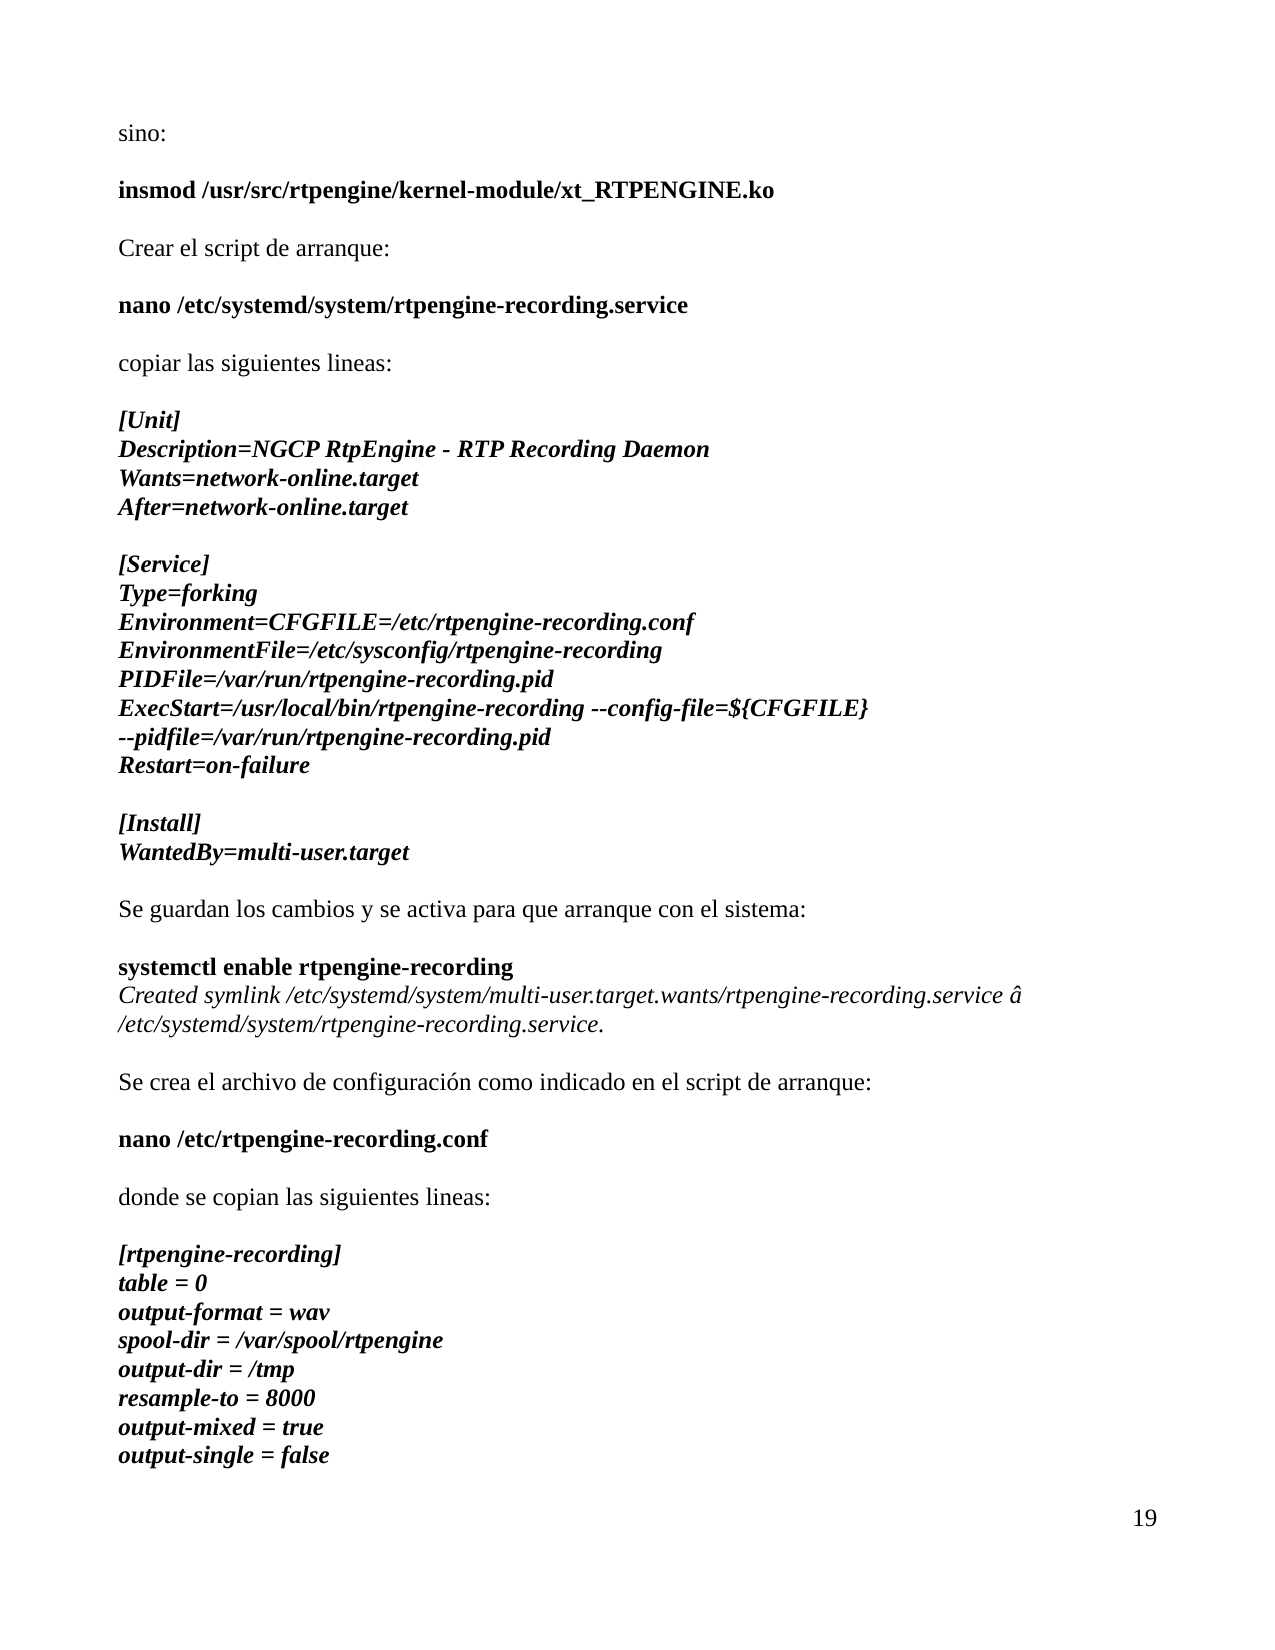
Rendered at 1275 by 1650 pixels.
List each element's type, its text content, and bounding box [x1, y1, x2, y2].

text spool-dir = /var/spool/rtpengine [118, 1326, 1157, 1354]
text sino: insmod /usr/src/rtpengine/kernel-module/xt_RTPENGINE.ko Crear el script de arranque: nano /etc/systemd/system/rtpengine-recording.service [118, 118, 1157, 348]
text After=network-online.target [118, 492, 1157, 521]
text resample-to = 8000 [118, 1383, 1157, 1412]
text output-format = wav [118, 1297, 1157, 1326]
text Description=NGCP RtpEngine - RTP Recording Daemon [118, 434, 1157, 463]
text Wants=network-online.target [118, 463, 1157, 492]
text Restart=on-failure [118, 751, 1157, 779]
text Type=forking [118, 578, 1157, 607]
text [Unit] [118, 377, 1157, 434]
text [Install] [118, 808, 1157, 837]
text donde se copian las siguientes lineas: [118, 1182, 1157, 1211]
text output-single = false [118, 1441, 1157, 1469]
text table = 0 [118, 1268, 1157, 1297]
text [rtpengine-recording] [118, 1211, 1157, 1268]
text [Service] [118, 549, 1157, 578]
text WantedBy=multi-user.target Se guardan los cambios y se activa para que arranque con el sistema: systemctl enable rtpengine-recording Created symlink /etc/systemd/system/multi-user.target.wants/rtpengine-recording.service â /etc/systemd/system/rtpengine-recording.service. [118, 837, 1157, 1067]
text EnvironmentFile=/etc/sysconfig/rtpengine-recording [118, 636, 1157, 664]
text output-dir = /tmp [118, 1354, 1157, 1383]
text Se crea el archivo de configuración como indicado en el script de arranque: nano /etc/rtpengine-recording.conf [118, 1067, 1157, 1182]
text copiar las siguientes lineas: [118, 348, 1157, 377]
text Environment=CFGFILE=/etc/rtpengine-recording.conf [118, 607, 1157, 636]
text ExecStart=/usr/local/bin/rtpengine-recording --config-file=${CFGFILE} --pidfile=/var/run/rtpengine-recording.pid [118, 693, 1157, 751]
text output-mixed = true [118, 1412, 1157, 1441]
text PIDFile=/var/run/rtpengine-recording.pid [118, 664, 1157, 693]
